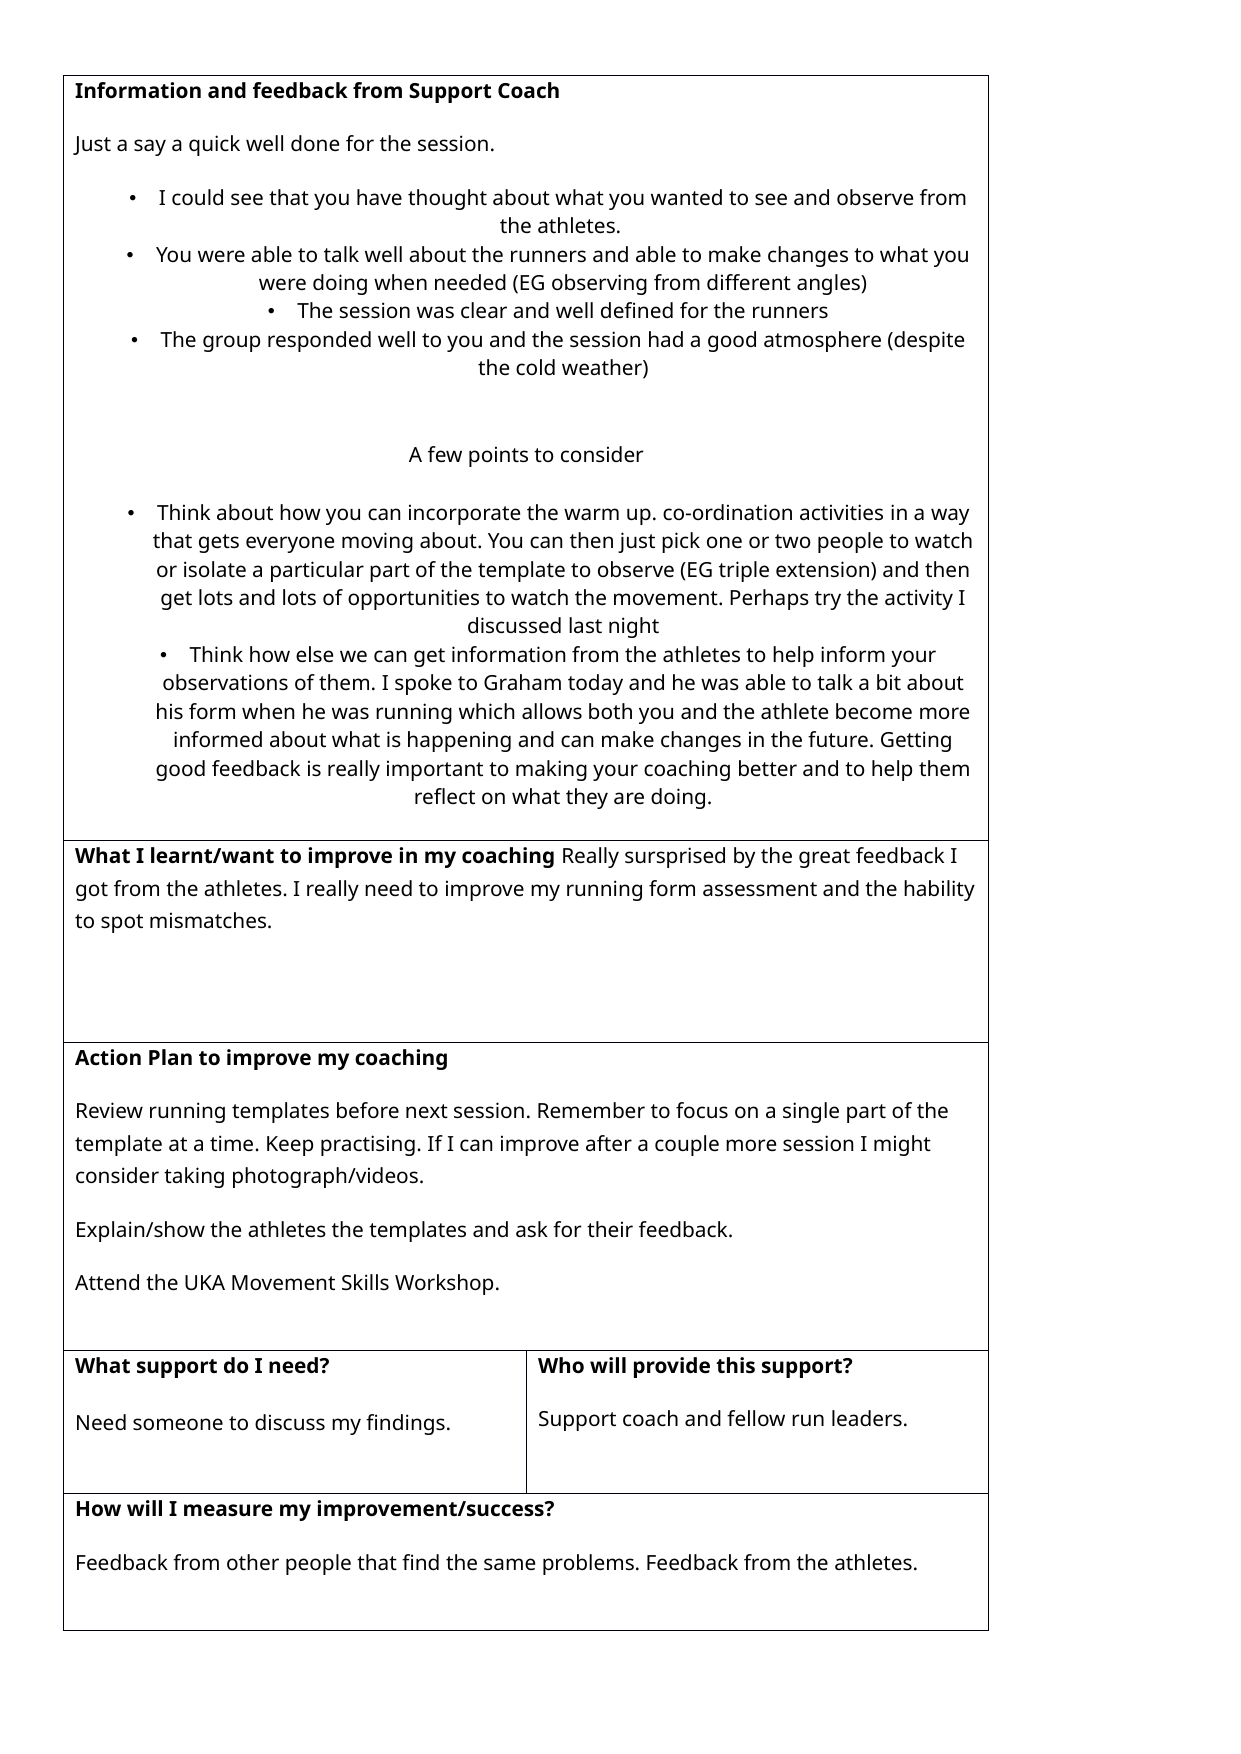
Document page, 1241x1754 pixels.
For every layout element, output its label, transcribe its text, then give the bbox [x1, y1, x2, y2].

table_cell Who will provide this support? Support coach and fellow run leaders. [527, 1351, 988, 1493]
table_cell Information and feedback from Support Coach Just a say a quick well done for the session. I could see that you have thought about what you wanted to see and observe from the athletes. You were able to talk well about the runners and able to make changes to what you were doing when needed (EG observing from different angles) The session was clear and well defined for the runners The group responded well to you and the session had a good atmosphere (despite the cold weather) A few points to consider Think about how you can incorporate the warm up. co-ordination activities in a way that gets everyone moving about. You can then just pick one or two people to watch or isolate a particular part of the template to observe (EG triple extension) and then get lots and lots of opportunities to watch the movement. Perhaps try the activity I discussed last night Think how else we can get information from the athletes to help inform your observations of them. I spoke to Graham today and he was able to talk a bit about his form when he was running which allows both you and the athlete become more informed about what is happening and can make changes in the future. Getting good feedback is really important to making your coaching better and to help them reflect on what they are doing. [64, 76, 988, 840]
table_cell Action Plan to improve my coaching Review running templates before next session. Remember to focus on a single part of the template at a time. Keep practising. If I can improve after a couple more session I might consider taking photograph/videos. Explain/show the athletes the templates and ask for their feedback. Attend the UKA Movement Skills Workshop. [64, 1043, 988, 1350]
table_cell How will I measure my improvement/success? Feedback from other people that find the same problems. Feedback from the athletes. [64, 1494, 988, 1630]
table_cell What support do I need? Need someone to discuss my findings. [64, 1351, 526, 1493]
table_cell What I learnt/want to improve in my coaching Really sursprised by the great feedback I got from the athletes. I really need to improve my running form assessment and the hability to spot mismatches. [64, 841, 988, 1042]
